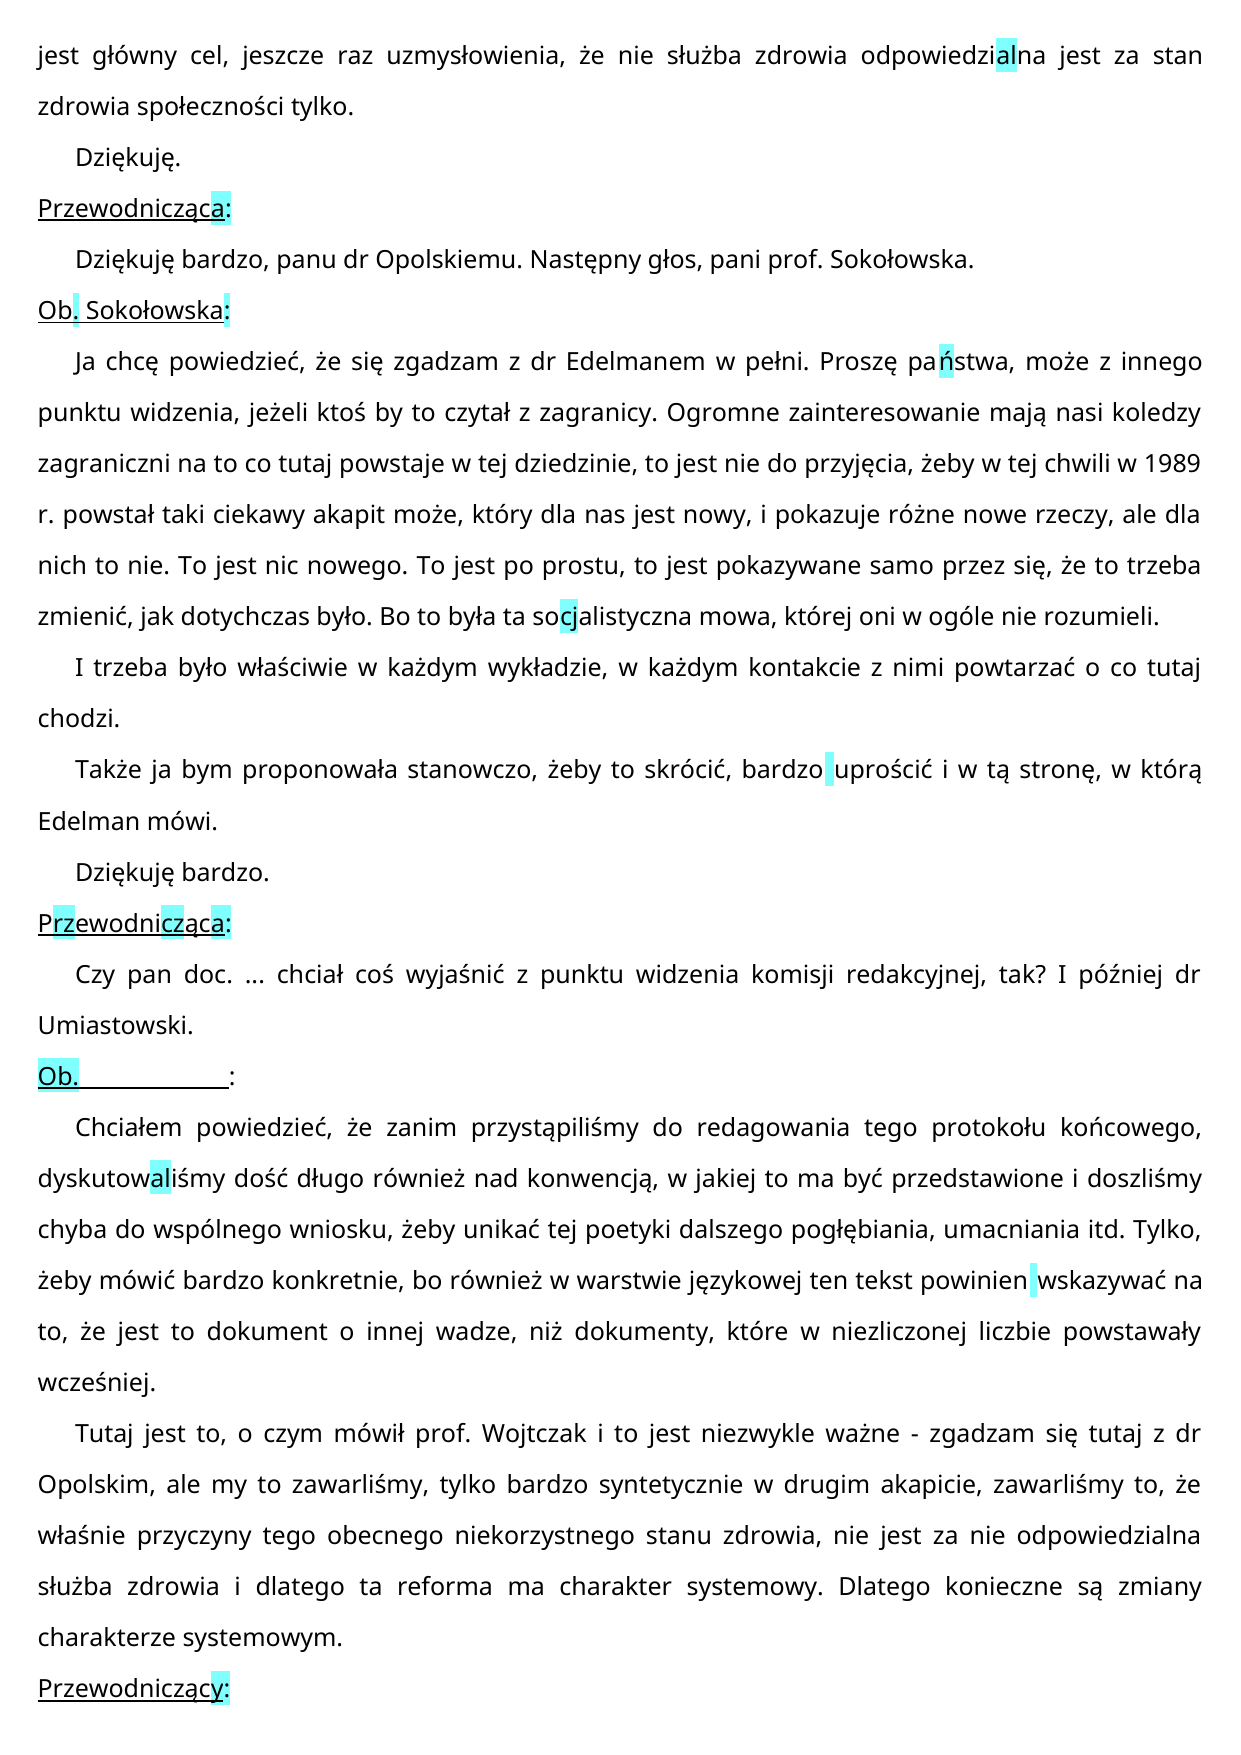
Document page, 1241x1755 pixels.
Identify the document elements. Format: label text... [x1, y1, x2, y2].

text jest główny cel, jeszcze raz uzmysłowienia, że nie służba zdrowia odpowiedzialna jest za stan zdrowia społeczności tylko. [37, 37, 1203, 123]
text Dziękuję bardzo, panu dr Opolskiemu. Następny głos, pani prof. Sokołowska. [37, 242, 1203, 276]
text Chciałem powiedzieć, że zanim przystąpiliśmy do redagowania tego protokołu końcowego, dyskutowaliśmy dość długo również nad konwencją, w jakiej to ma być przedstawione i doszliśmy chyba do wspólnego wniosku, żeby unikać tej poetyki dalszego pogłębiania, umacniania itd. Tylko, żeby mówić bardzo konkretnie, bo również w warstwie językowej ten tekst powinien wskazywać na to, że jest to dokument o innej wadze, niż dokumenty, które w niezliczonej liczbie powstawały wcześniej. [37, 1109, 1203, 1399]
text Przewodnicząca: [37, 905, 1203, 939]
text Tutaj jest to, o czym mówił prof. Wojtczak i to jest niezwykle ważne - zgadzam się tutaj z dr Opolskim, ale my to zawarliśmy, tylko bardzo syntetycznie w drugim akapicie, zawarliśmy to, że właśnie przyczyny tego obecnego niekorzystnego stanu zdrowia, nie jest za nie odpowiedzialna służba zdrowia i dlatego ta reforma ma charakter systemowy. Dlatego konieczne są zmiany charakterze systemowym. [37, 1416, 1203, 1654]
text Ob. : [37, 1058, 1203, 1092]
text Dziękuję. [37, 139, 1203, 174]
text Ja chcę powiedzieć, że się zgadzam z dr Edelmanem w pełni. Proszę państwa, może z innego punktu widzenia, jeżeli ktoś by to czytał z zagranicy. Ogromne zainteresowanie mają nasi koledzy zagraniczni na to co tutaj powstaje w tej dziedzinie, to jest nie do przyjęcia, żeby w tej chwili w 1989 r. powstał taki ciekawy akapit może, który dla nas jest nowy, i pokazuje różne nowe rzeczy, ale dla nich to nie. To jest nic nowego. To jest po prostu, to jest pokazywane samo przez się, że to trzeba zmienić, jak dotychczas było. Bo to była ta socjalistyczna mowa, której oni w ogóle nie rozumieli. [37, 344, 1203, 633]
text I trzeba było właściwie w każdym wykładzie, w każdym kontakcie z nimi powtarzać o co tutaj chodzi. [37, 650, 1203, 735]
text Czy pan doc. ... chciał coś wyjaśnić z punktu widzenia komisji redakcyjnej, tak? I później dr Umiastowski. [37, 956, 1203, 1041]
text Dziękuję bardzo. [37, 854, 1203, 888]
text Ob. Sokołowska: [37, 293, 1203, 327]
text Przewodniczący: [37, 1671, 1203, 1705]
text Także ja bym proponowała stanowczo, żeby to skrócić, bardzo uprościć i w tą stronę, w którą Edelman mówi. [37, 752, 1203, 837]
text Przewodnicząca: [37, 191, 1203, 225]
